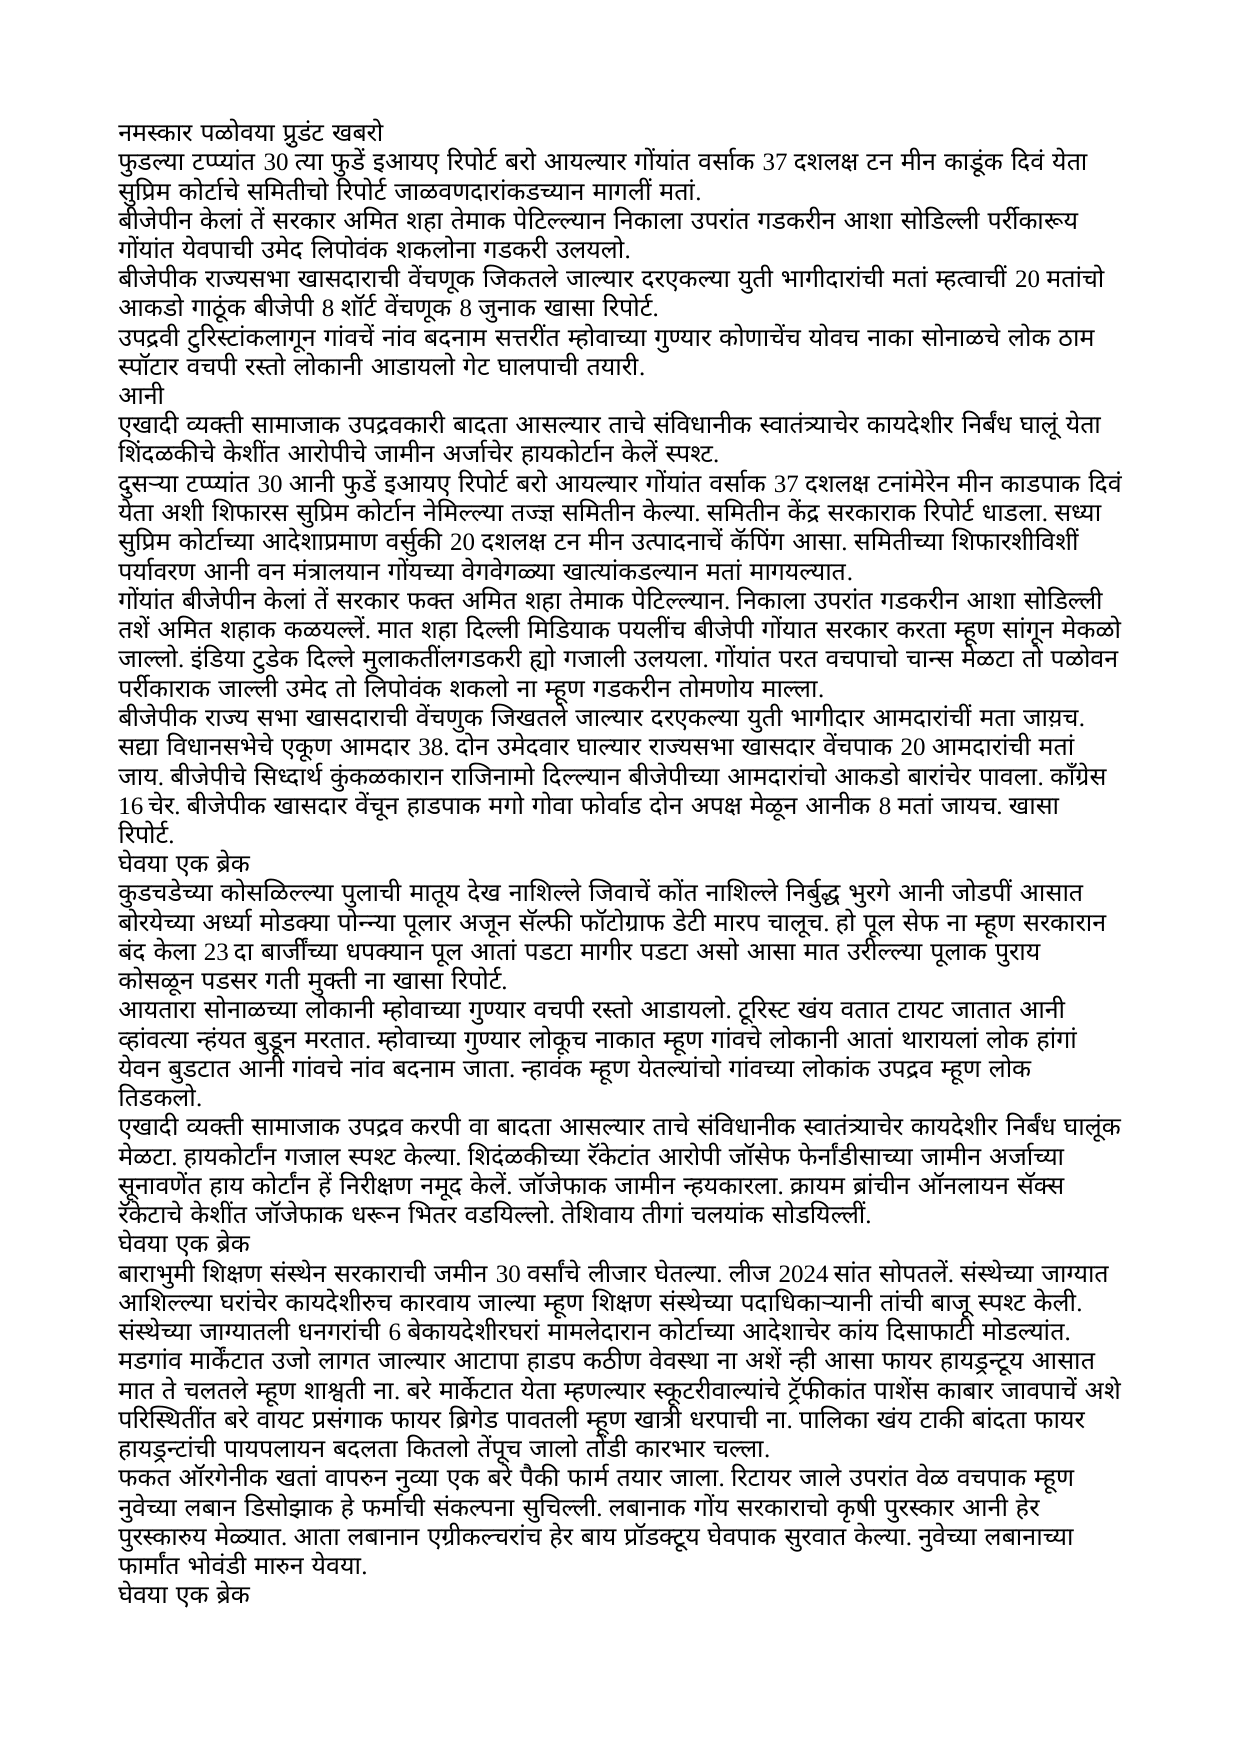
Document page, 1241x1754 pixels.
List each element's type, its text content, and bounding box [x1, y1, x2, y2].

text फुडल्या टप्प्यांत 30 त्या फुडें इआयए रिपोर्ट बरो आयल्यार गोंयांत वर्साक 37 दशलक्ष टन मीन काडूंक दिवं येता सुप्रिम कोर्टाचे समितीचो रिपोर्ट जाळवणदारांकडच्यान मागलीं मतां. [118, 147, 1122, 206]
text दुसऱ्या टप्प्यांत 30 आनी फुडें इआयए रिपोर्ट बरो आयल्यार गोंयांत वर्साक 37 दशलक्ष टनांमेरेन मीन काडपाक दिवं येता अशी शिफारस सुप्रिम कोर्टान नेमिल्ल्या तज्ज्ञ समितीन केल्या. समितीन केंद्र सरकाराक रिपोर्ट धाडला. सध्या सुप्रिम कोर्टाच्या आदेशाप्रमाण वर्सुकी 20 दशलक्ष टन मीन उत्पादनाचें कॅपिंग आसा. समितीच्या शिफारशीविशीं पर्यावरण आनी वन मंत्रालयान गोंयच्या वेगवेगळ्या खात्यांकडल्यान मतां मागयल्यात. [118, 469, 1122, 586]
text बीजेपीक राज्य सभा खासदाराची वेंचणुक जिखतले जाल्यार दरएकल्या युती भागीदार आमदारांचीं मता जाय़च. सद्या विधानसभेचे एकूण आमदार 38. दोन उमेदवार घाल्यार राज्यसभा खासदार वेंचपाक 20 आमदारांची मतां जाय. बीजेपीचे सिध्दार्थ कुंकळकारान राजिनामो दिल्ल्यान बीजेपीच्या आमदारांचो आकडो बारांचेर पावला. काँग्रेस 16चेर. बीजेपीक खासदार वेंचून हाडपाक मगो गोवा फोर्वाड दोन अपक्ष मेळून आनीक 8 मतां जायच. खासा रिपोर्ट. [118, 703, 1122, 849]
text घेवया एक ब्रेक [118, 1229, 1122, 1259]
text नमस्कार पळोवया प्रु़डंट खबरो [118, 118, 1122, 147]
text बीजेपीन केलां तें सरकार अमित शहा तेमाक पेटिल्ल्यान निकाला उपरांत गडकरीन आशा सोडिल्ली पर्रीकारूय गोंयांत येवपाची उमेद लिपोवंक शकलोना गडकरी उलयलो. [118, 206, 1122, 264]
text एखादी व्यक्ती सामाजाक उपद्रवकारी बादता आसल्यार ताचे संविधानीक स्वातंत्र्याचेर कायदेशीर निर्बंध घालूं येता शिंदळकीचे केशींत आरोपीचे जामीन अर्जाचेर हायकोर्टान केलें स्पश्ट. [118, 410, 1122, 469]
text फकत ऑरगेनीक खतां वापरुन नुव्या एक बरे पैकी फार्म तयार जाला. रिटायर जाले उपरांत वेळ वचपाक म्हूण नुवेच्या लबान डिसोझाक हे फर्माची संकल्पना सुचिल्ली. लबानाक गोंय सरकाराचो कृषी पुरस्कार आनी हेर पुरस्कारुय मेळ्यात. आता लबानान एग्रीकल्चरांच हेर बाय प्रॉडक्टूय घेवपाक सुरवात केल्या. नुवेच्या लबानाच्या फार्मांत भोवंडी मारुन येवया. [118, 1463, 1122, 1581]
text कुडचडेच्या कोसळिल्ल्या पुलाची मातूय देख नाशिल्ले जिवाचें कोंत नाशिल्ले निर्बुद्ध भुरगे आनी जोडपीं आसात बोरयेच्या अर्ध्या मोडक्या पोन्न्या पूलार अजून सॅल्फी फॉटोग्राफ डेटी मारप चालूच. हो पूल सेफ ना म्हूण सरकारान बंद केला 23दा बार्जींच्या धपक्यान पूल आतां पडटा मागीर पडटा असो आसा मात उरील्ल्या पूलाक पुराय कोसळून पडसर गती मुक्ती ना खासा रिपोर्ट. [118, 878, 1122, 996]
text घेवया एक ब्रेक [118, 849, 1122, 878]
text उपद्रवी टुरिस्टांकलागून गांवचें नांव बदनाम सत्तरींत म्होवाच्या गुण्यार कोणाचेंच योवच नाका सोनाळचे लोक ठाम स्पॉटार वचपी रस्तो लोकानी आडायलो गेट घालपाची तयारी. [118, 323, 1122, 381]
text घेवया एक ब्रेक [118, 1581, 1122, 1610]
text आयतारा सोनाळच्या लोकानी म्होवाच्या गुण्यार वचपी रस्तो आडायलो. टूरिस्ट खंय वतात टायट जातात आनी व्हांवत्या न्हंयत बुडून मरतात. म्होवाच्या गुण्यार लोकूच नाकात म्हूण गांवचे लोकानी आतां थारायलां लोक हांगां येवन बुडटात आनी गांवचे नांव बदनाम जाता. न्हावंक म्हूण येतल्यांचो गांवच्या लोकांक उपद्रव म्हूण लोक तिडकलो. [118, 996, 1122, 1113]
text गोंयांत बीजेपीन केलां तें सरकार फक्त अमित शहा तेमाक पेटिल्ल्यान. निकाला उपरांत गडकरीन आशा सोडिल्ली तशें अमित शहाक कळयल्लें. मात शहा दिल्ली मिडियाक पयलींच बीजेपी गोंयात सरकार करता म्हूण सांगून मेकळो जाल्लो. इंडिया टुडेक दिल्ले मुलाकतींलगडकरी ह्यो गजाली उलयला. गोंयांत परत वचपाचो चान्स मेळटा तो पळोवन पर्रीकाराक जाल्ली उमेद तो लिपोवंक शकलो ना म्हूण गडकरीन तोमणोय माल्ला. [118, 586, 1122, 703]
text मडगांव मार्केंटात उजो लागत जाल्यार आटापा हाडप कठीण वेवस्था ना अशें न्ही आसा फायर हायड्रन्टूय आसात मात ते चलतले म्हूण शाश्वती ना. बरे मार्केटात येता म्हणल्यार स्कूटरीवाल्यांचे ट्रॅफीकांत पाशेंस काबार जावपाचें अशे परिस्थितींत बरे वायट प्रसंगाक फायर ब्रिगेड पावतली म्हूण खात्री धरपाची ना. पालिका खंय टाकी बांदता फायर हायड्रन्टांची पायपलायन बदलता कितलो तेंपूच जालो तोंडी कारभार चल्ला. [118, 1347, 1122, 1463]
text एखादी व्यक्ती सामाजाक उपद्रव करपी वा बादता आसल्यार ताचे संविधानीक स्वातंत्र्याचेर कायदेशीर निर्बंध घालूंक मेळटा. हायकोर्टांन गजाल स्पश्ट केल्या. शिदंळकीच्या रॅकेटांत आरोपी जॉसेफ फेर्नांडीसाच्या जामीन अर्जाच्या सूनावणेंत हाय कोर्टांन हें निरीक्षण नमूद केलें. जॉजेफाक जामीन न्हयकारला. क्रायम ब्रांचीन ऑनलायन सॅक्स रॅकेटाचे केशींत जॉजेफाक धरून भितर वडयिल्लो. तेशिवाय तीगां चलयांक सोडयिल्लीं. [118, 1113, 1122, 1229]
text बाराभुमी शिक्षण संस्थेन सरकाराची जमीन 30 वर्सांचे लीजार घेतल्या. लीज 2024सांत सोपतलें. संस्थेच्या जाग्यात आशिल्ल्या घरांचेर कायदेशीरुच कारवाय जाल्या म्हूण शिक्षण संस्थेच्या पदाधिकाऱ्यानी तांची बाजू स्पश्ट केली. संस्थेच्या जाग्यातली धनगरांची 6 बेकायदेशीरघरां मामलेदारान कोर्टाच्या आदेशाचेर कांय दिसाफाटी मोडल्यांत. [118, 1259, 1122, 1347]
text आनी [118, 381, 1122, 410]
text बीजेपीक राज्यसभा खासदाराची वेंचणूक जिकतले जाल्यार दरएकल्या युती भागीदारांची मतां म्हत्वाचीं 20 मतांचो आकडो गाठूंक बीजेपी 8 शॉर्ट वेंचणूक 8 जुनाक खासा रिपोर्ट. [118, 264, 1122, 323]
